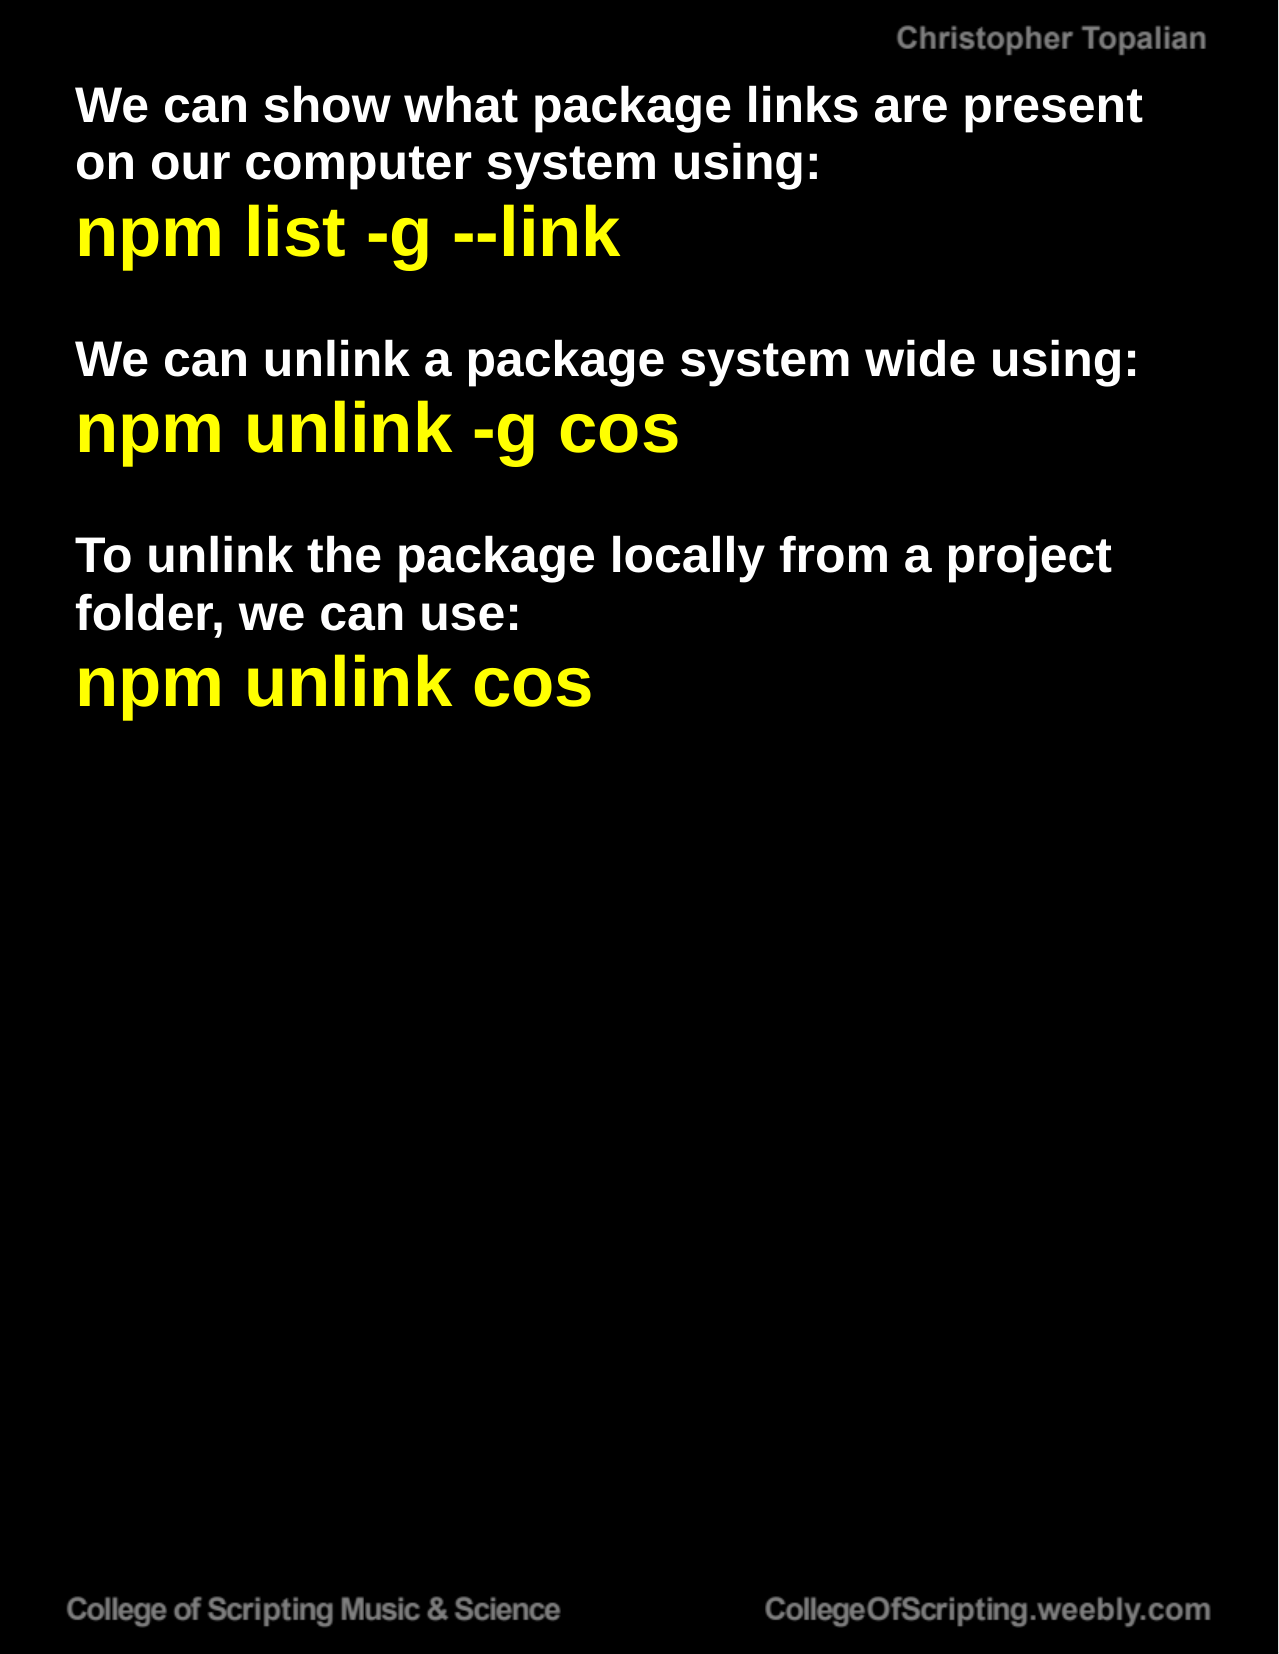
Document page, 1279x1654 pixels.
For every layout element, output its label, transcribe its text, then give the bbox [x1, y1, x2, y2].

text To unlink the package locally from a project folder, we can use: [75, 525, 1203, 640]
text npm unlink -g cos [75, 386, 1203, 468]
text We can unlink a package system wide using: [75, 329, 1203, 386]
text npm unlink cos [75, 640, 1203, 722]
text We can show what package links are present on our computer system using: [75, 75, 1203, 190]
text npm list -g --link [75, 190, 1203, 271]
